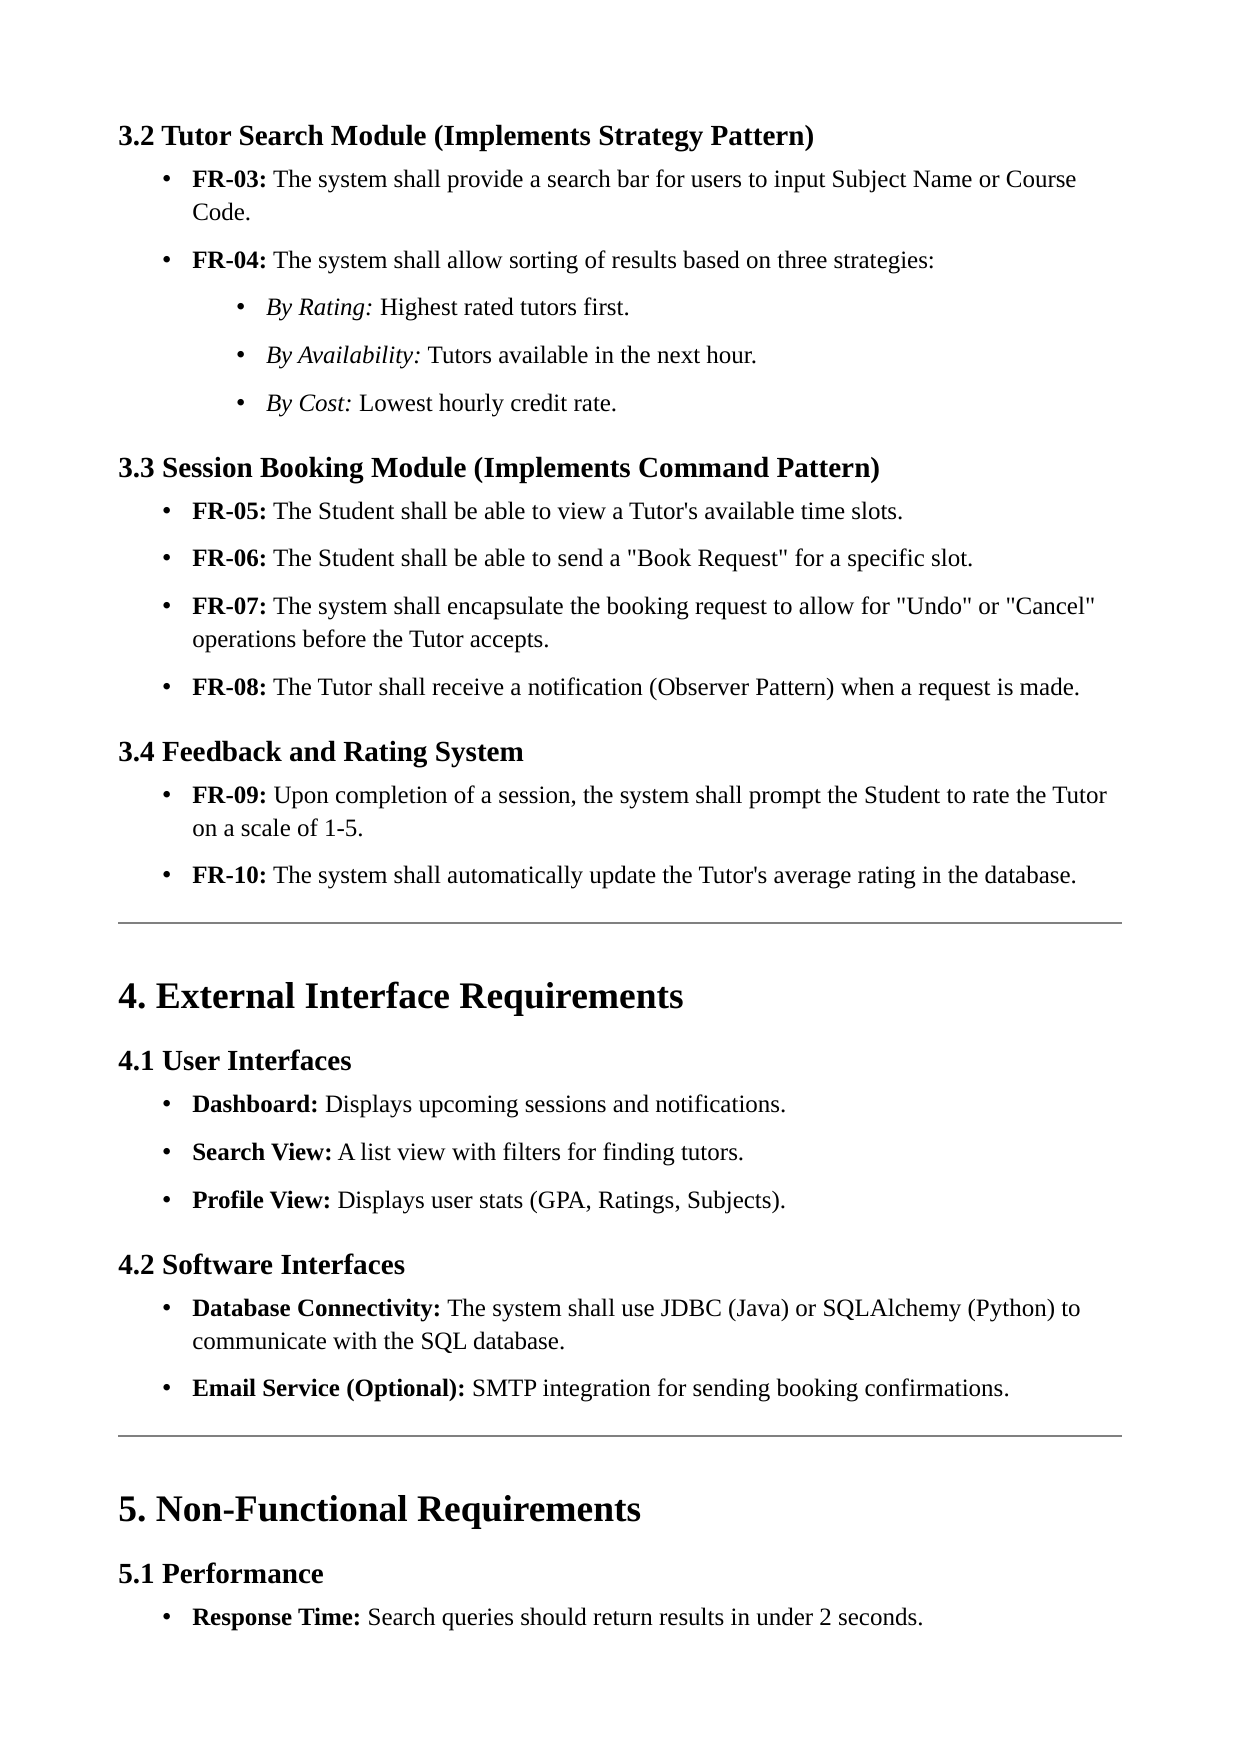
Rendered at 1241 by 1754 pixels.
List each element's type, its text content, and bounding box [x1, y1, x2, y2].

list FR-05: The Student shall be able to view a Tutor's available time slots. [162, 496, 1122, 524]
list By Availability: Tutors available in the next hour. [236, 340, 1122, 369]
list FR-07: The system shall encapsulate the booking request to allow for "Undo" or "Cancel" operations before the Tutor accepts. [162, 591, 1122, 653]
subtitle 3.3 Session Booking Module (Implements Command Pattern) [118, 450, 1122, 483]
subtitle 3.2 Tutor Search Module (Implements Strategy Pattern) [118, 118, 1122, 152]
list FR-08: The Tutor shall receive a notification (Observer Pattern) when a request is made. [162, 672, 1122, 700]
list By Cost: Lowest hourly credit rate. [236, 388, 1122, 416]
list FR-04: The system shall allow sorting of results based on three strategies: [162, 245, 1122, 273]
list Response Time: Search queries should return results in under 2 seconds. [162, 1602, 1122, 1631]
subtitle 4.1 User Interfaces [118, 1043, 1122, 1077]
list Dashboard: Displays upcoming sessions and notifications. [162, 1089, 1122, 1118]
subtitle 4.2 Software Interfaces [118, 1247, 1122, 1280]
subtitle 5. Non-Functional Requirements [118, 1486, 1122, 1529]
subtitle 5.1 Performance [118, 1556, 1122, 1590]
subtitle 4. External Interface Requirements [118, 973, 1122, 1016]
list Profile View: Displays user stats (GPA, Ratings, Subjects). [162, 1185, 1122, 1213]
list FR-06: The Student shall be able to send a "Book Request" for a specific slot. [162, 543, 1122, 572]
subtitle 3.4 Feedback and Rating System [118, 734, 1122, 767]
list FR-03: The system shall provide a search bar for users to input Subject Name or Course Code. [162, 164, 1122, 226]
list By Rating: Highest rated tutors first. [236, 292, 1122, 321]
list Email Service (Optional): SMTP integration for sending booking confirmations. [162, 1373, 1122, 1402]
list Search View: A list view with filters for finding tutors. [162, 1137, 1122, 1166]
list FR-10: The system shall automatically update the Tutor's average rating in the database. [162, 861, 1122, 889]
list FR-09: Upon completion of a session, the system shall prompt the Student to rate the Tutor on a scale of 1-5. [162, 780, 1122, 842]
list Database Connectivity: The system shall use JDBC (Java) or SQLAlchemy (Python) to communicate with the SQL database. [162, 1293, 1122, 1355]
